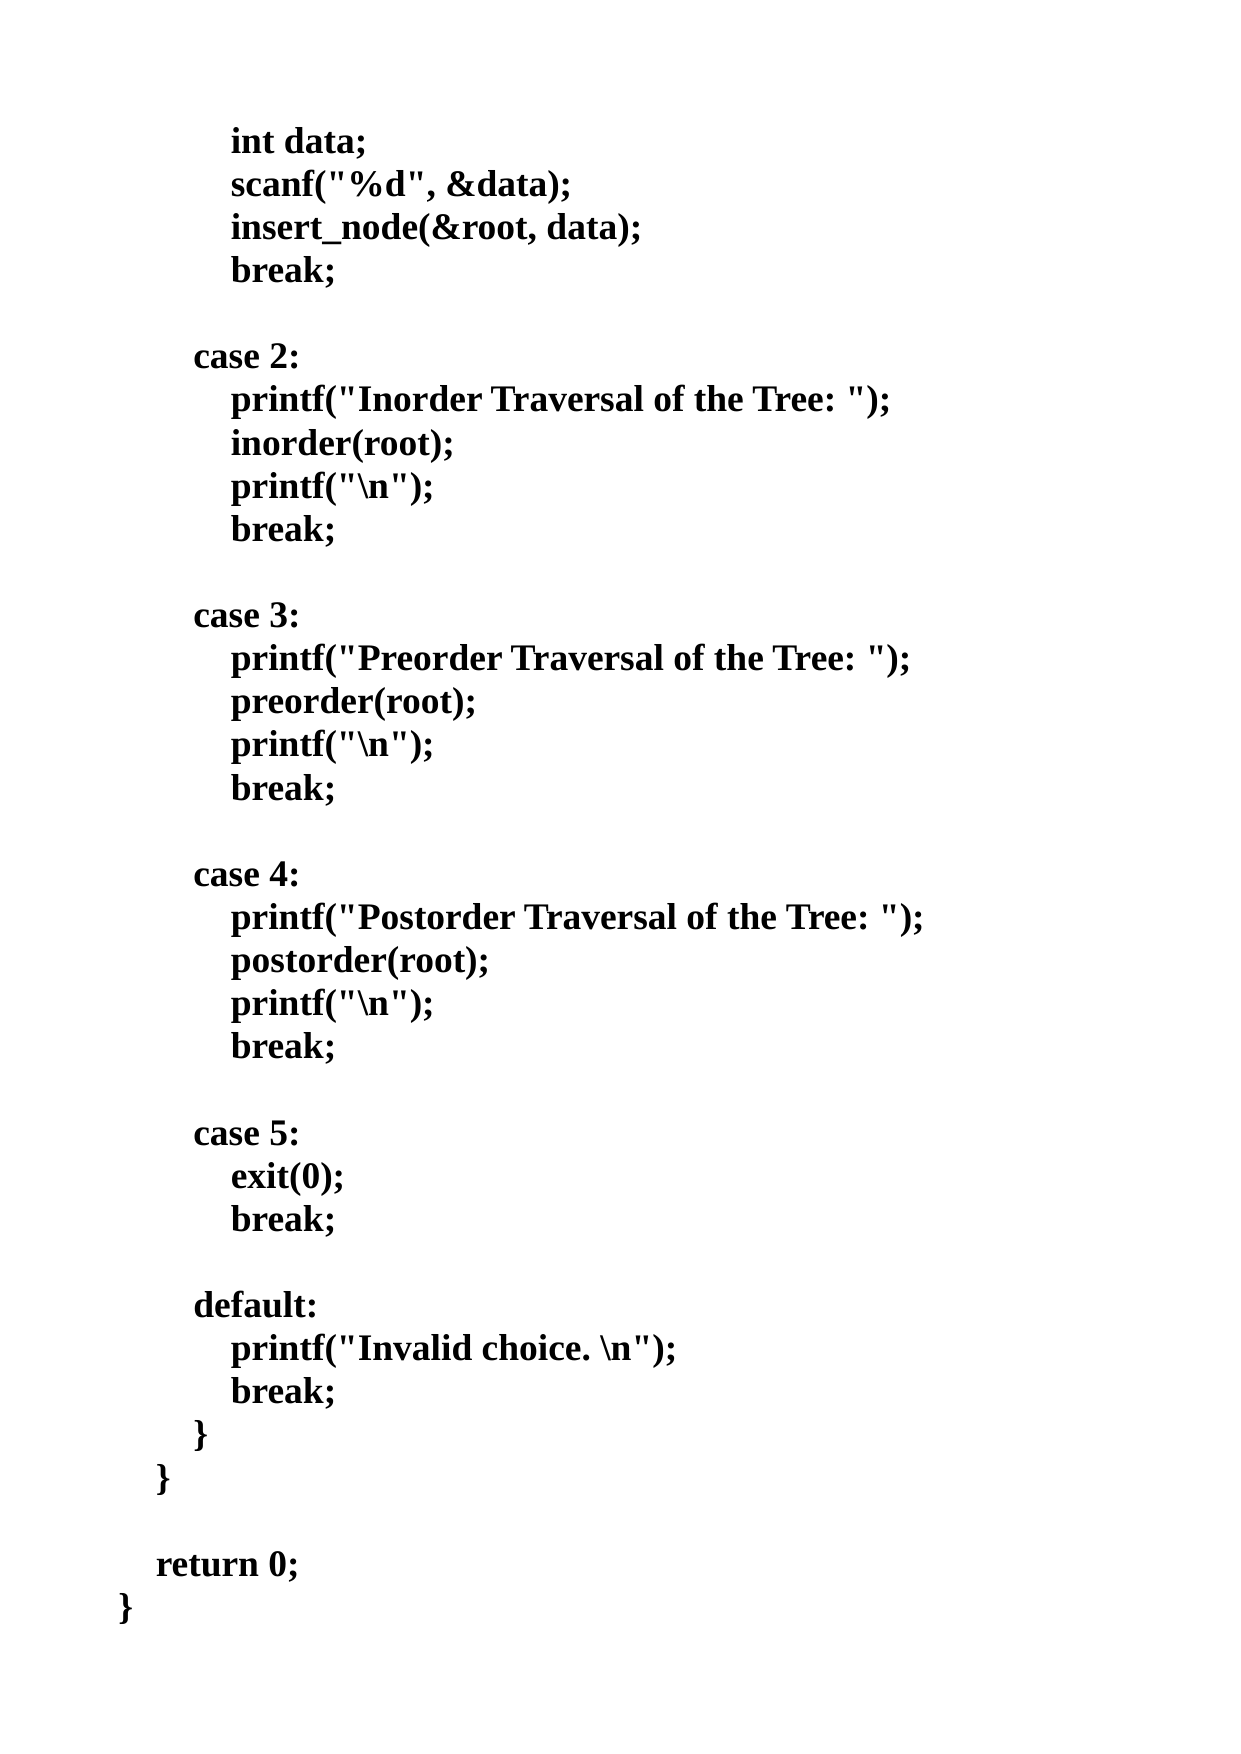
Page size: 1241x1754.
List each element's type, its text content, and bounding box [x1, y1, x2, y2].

text case 4: [118, 851, 1122, 894]
text printf("Invalid choice. \n"); [118, 1326, 1122, 1369]
text return 0; [118, 1541, 1122, 1584]
text break; [118, 247, 1122, 291]
text inorder(root); [118, 420, 1122, 463]
text printf("Inorder Traversal of the Tree: "); [118, 377, 1122, 420]
text break; [118, 1369, 1122, 1412]
text postorder(root); [118, 937, 1122, 981]
text preorder(root); [118, 679, 1122, 722]
text } [118, 1584, 1122, 1627]
text scanf("%d", &data); [118, 161, 1122, 204]
text printf("\n"); [118, 981, 1122, 1024]
text default: [118, 1282, 1122, 1326]
text exit(0); [118, 1153, 1122, 1196]
text insert_node(&root, data); [118, 204, 1122, 247]
text } [118, 1455, 1122, 1498]
text printf("\n"); [118, 463, 1122, 506]
text break; [118, 1024, 1122, 1067]
text printf("Preorder Traversal of the Tree: "); [118, 636, 1122, 679]
text break; [118, 1196, 1122, 1239]
text int data; [118, 118, 1122, 161]
text } [118, 1412, 1122, 1455]
text case 3: [118, 592, 1122, 636]
text break; [118, 506, 1122, 549]
text case 5: [118, 1110, 1122, 1153]
text break; [118, 765, 1122, 808]
text printf("Postorder Traversal of the Tree: "); [118, 894, 1122, 937]
text case 2: [118, 334, 1122, 377]
text printf("\n"); [118, 722, 1122, 765]
